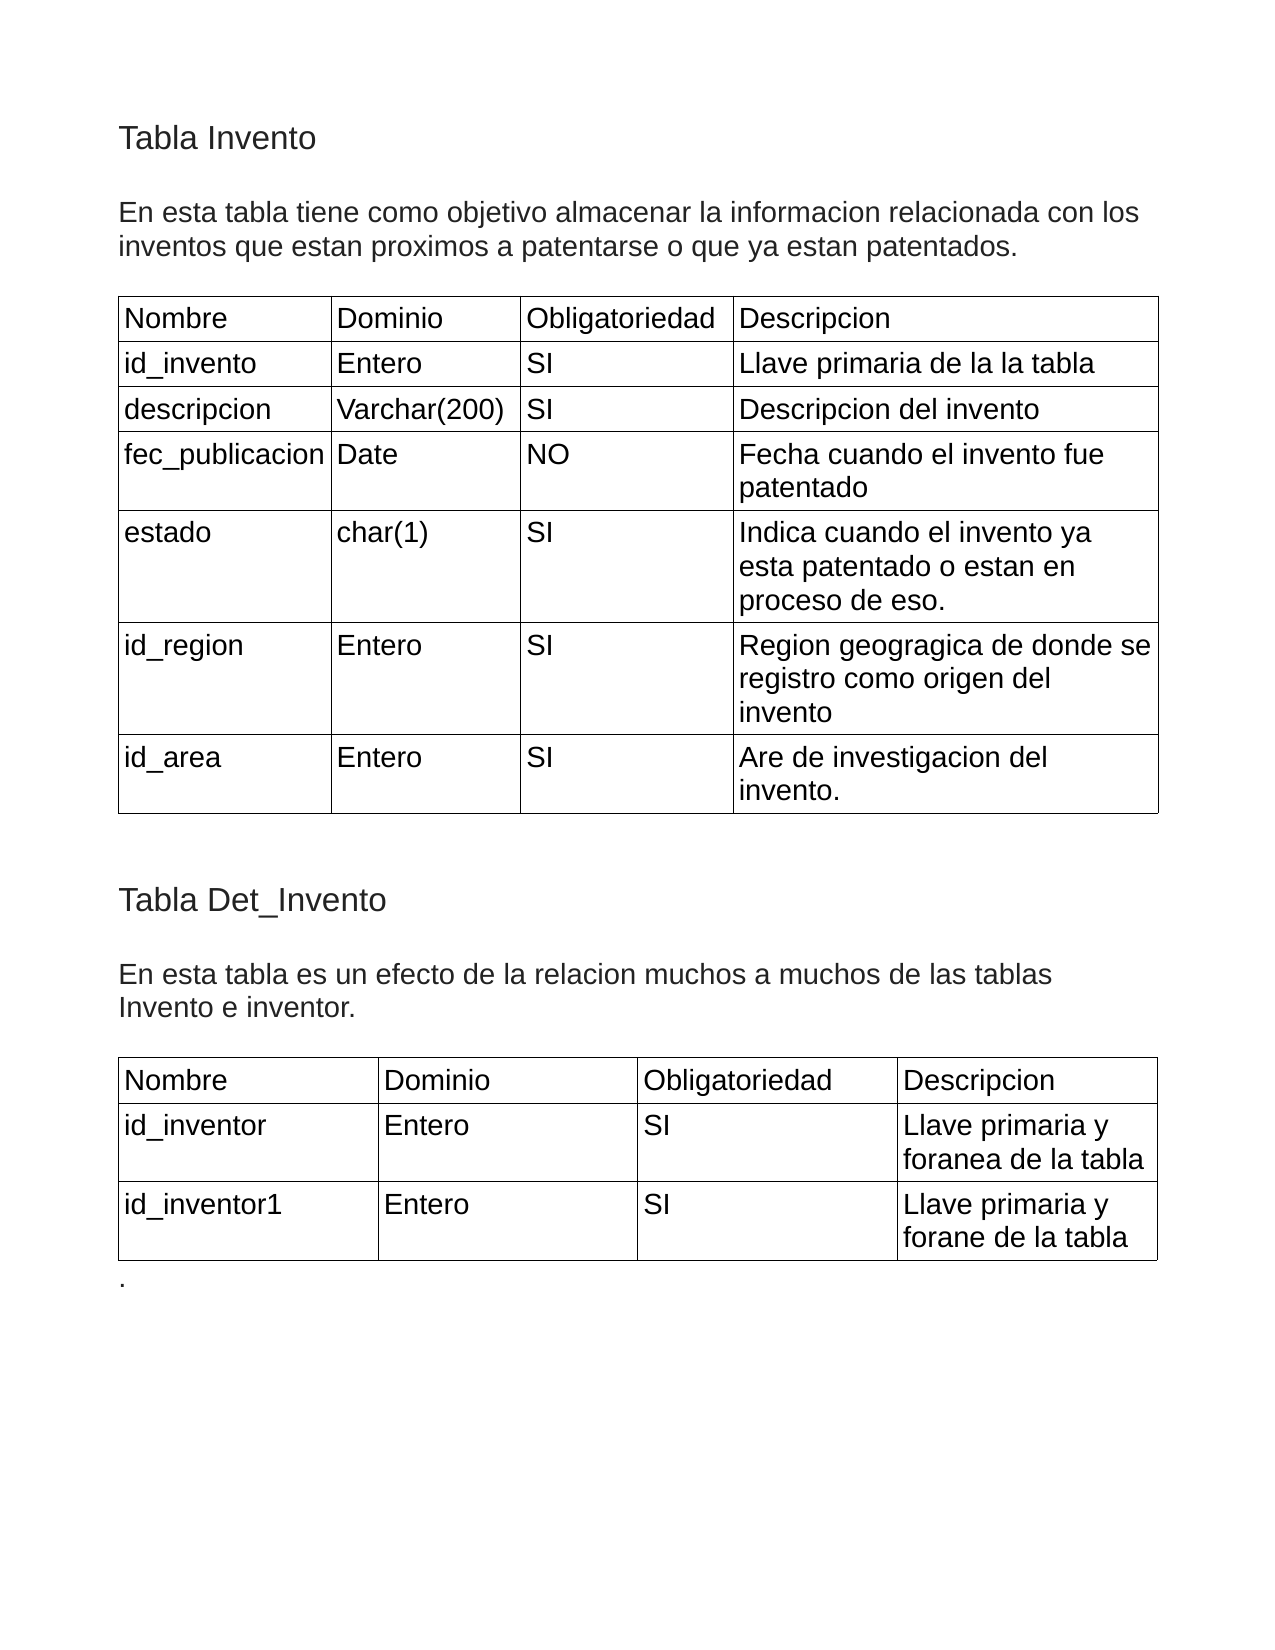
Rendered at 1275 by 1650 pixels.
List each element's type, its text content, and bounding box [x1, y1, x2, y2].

table_cell Are de investigacion del invento. [734, 735, 1158, 813]
table_cell SI [521, 735, 733, 813]
table_header Nombre [119, 297, 331, 341]
table_cell Descripcion del invento [734, 387, 1158, 431]
table_header Dominio [379, 1058, 637, 1102]
table_cell estado [119, 511, 331, 622]
table_cell id_region [119, 623, 331, 734]
table_cell Date [332, 432, 520, 509]
table_cell SI [638, 1104, 897, 1181]
table_cell SI [521, 511, 733, 622]
table_cell NO [521, 432, 733, 509]
text . [118, 1261, 1157, 1293]
table_cell SI [638, 1182, 897, 1260]
table_header Obligatoriedad [521, 297, 733, 341]
table_cell Fecha cuando el invento fue patentado [734, 432, 1158, 509]
table_cell Llave primaria y forane de la tabla [898, 1182, 1157, 1260]
table_header Descripcion [898, 1058, 1157, 1102]
table_cell Llave primaria de la la tabla [734, 342, 1158, 386]
table_cell Entero [332, 735, 520, 813]
table_header Nombre [119, 1058, 378, 1102]
table_header Dominio [332, 297, 520, 341]
table_cell SI [521, 623, 733, 734]
table_cell Llave primaria y foranea de la tabla [898, 1104, 1157, 1181]
table_cell id_inventor1 [119, 1182, 378, 1260]
table_cell SI [521, 342, 733, 386]
text En esta tabla es un efecto de la relacion muchos a muchos de las tablas Invento e inventor. [118, 957, 1157, 1024]
table_cell id_area [119, 735, 331, 813]
table_cell Varchar(200) [332, 387, 520, 431]
text En esta tabla tiene como objetivo almacenar la informacion relacionada con los inventos que estan proximos a patentarse o que ya estan patentados. [118, 195, 1157, 262]
table_cell Entero [332, 342, 520, 386]
table_cell id_inventor [119, 1104, 378, 1181]
table_cell char(1) [332, 511, 520, 622]
table_cell fec_publicacion [119, 432, 331, 509]
table_cell descripcion [119, 387, 331, 431]
table_cell Entero [379, 1182, 637, 1260]
table_header Obligatoriedad [638, 1058, 897, 1102]
table_cell Entero [332, 623, 520, 734]
text Tabla Det_Invento [118, 880, 1157, 918]
table_header Descripcion [734, 297, 1158, 341]
table_cell SI [521, 387, 733, 431]
text Tabla Invento [118, 118, 1157, 157]
table_cell Entero [379, 1104, 637, 1181]
table_cell id_invento [119, 342, 331, 386]
table_cell Indica cuando el invento ya esta patentado o estan en proceso de eso. [734, 511, 1158, 622]
table_cell Region geogragica de donde se registro como origen del invento [734, 623, 1158, 734]
